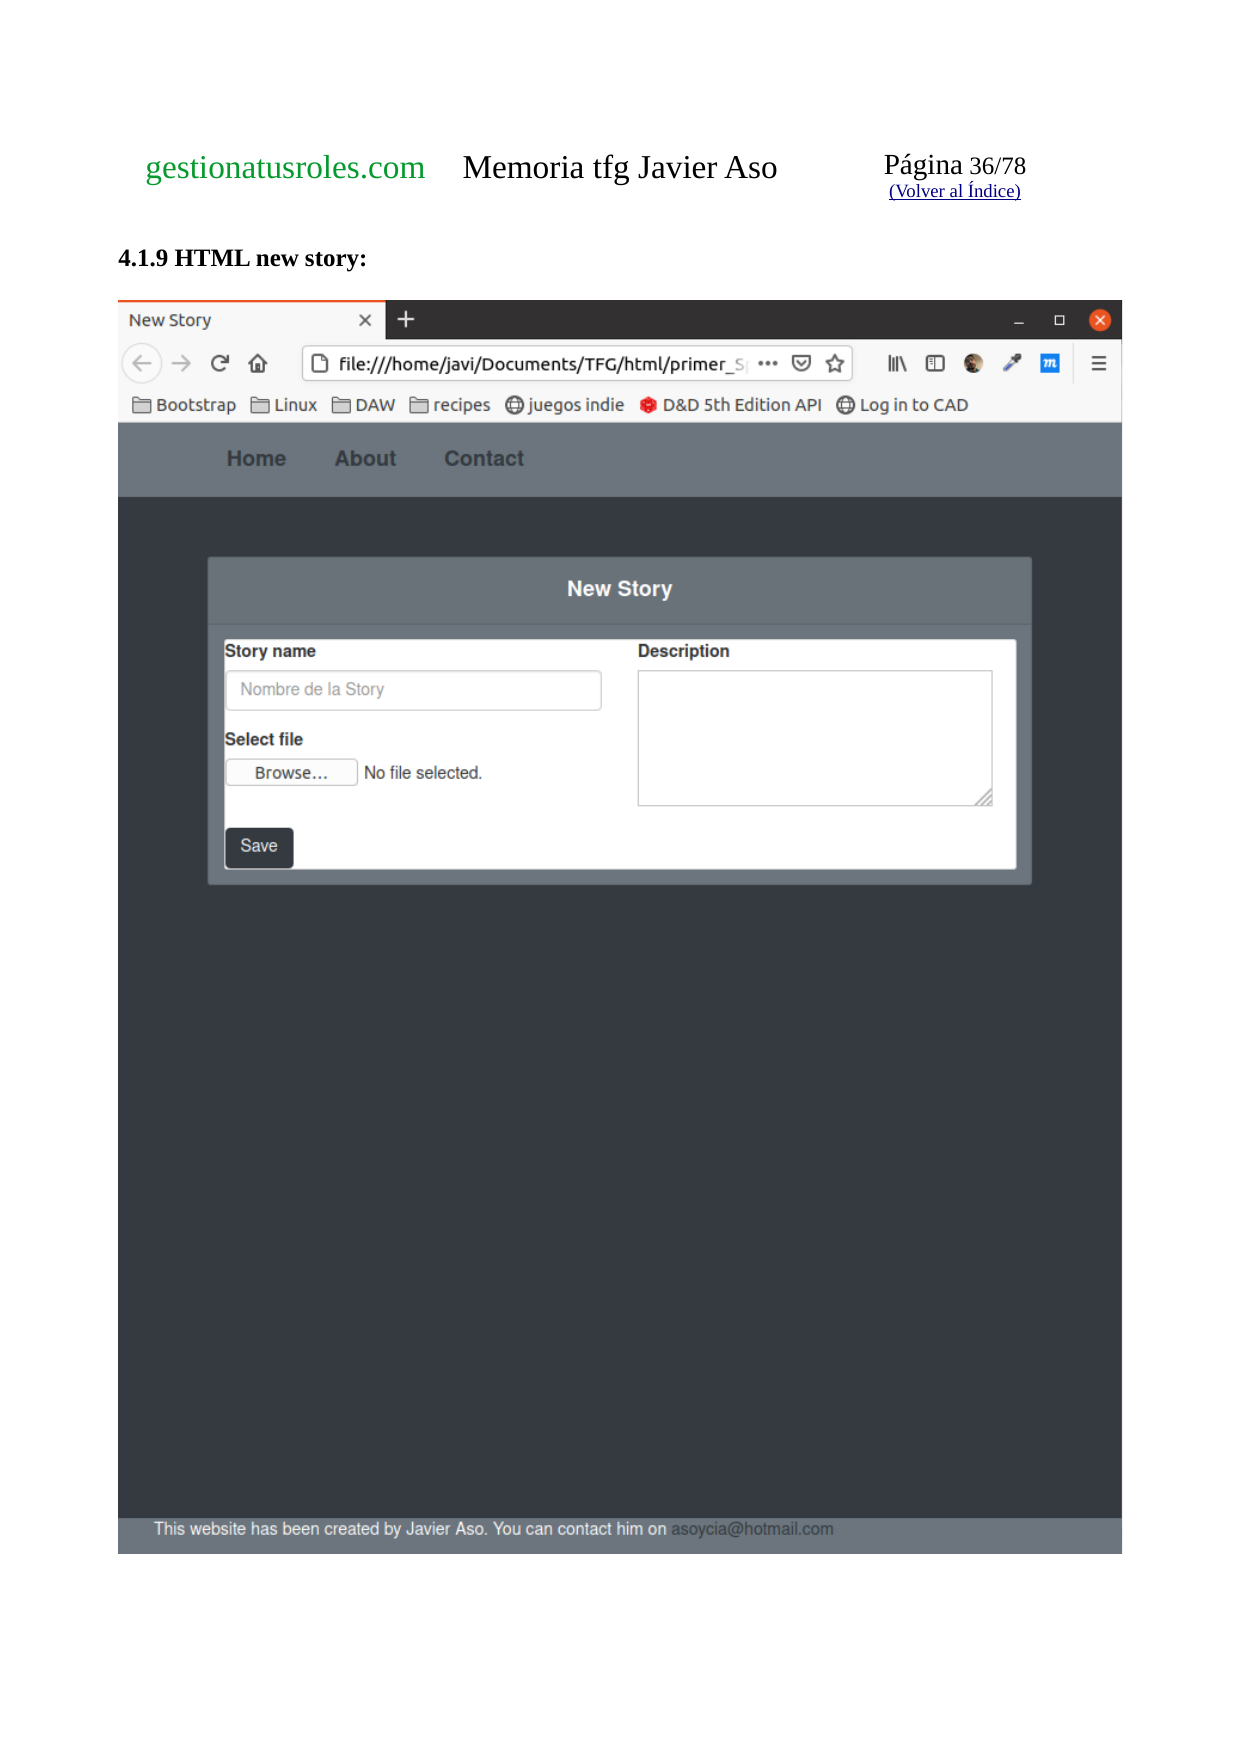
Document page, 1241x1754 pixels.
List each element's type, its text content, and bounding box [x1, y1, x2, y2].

text 4.1.9 HTML new story: [118, 243, 1122, 271]
picture [118, 300, 1123, 1554]
table_header gestionatusroles.com [118, 118, 453, 214]
table_header Memoria tfg Javier Aso [453, 118, 787, 214]
table_header Página 36/78 (Volver al Índice) [788, 118, 1122, 214]
